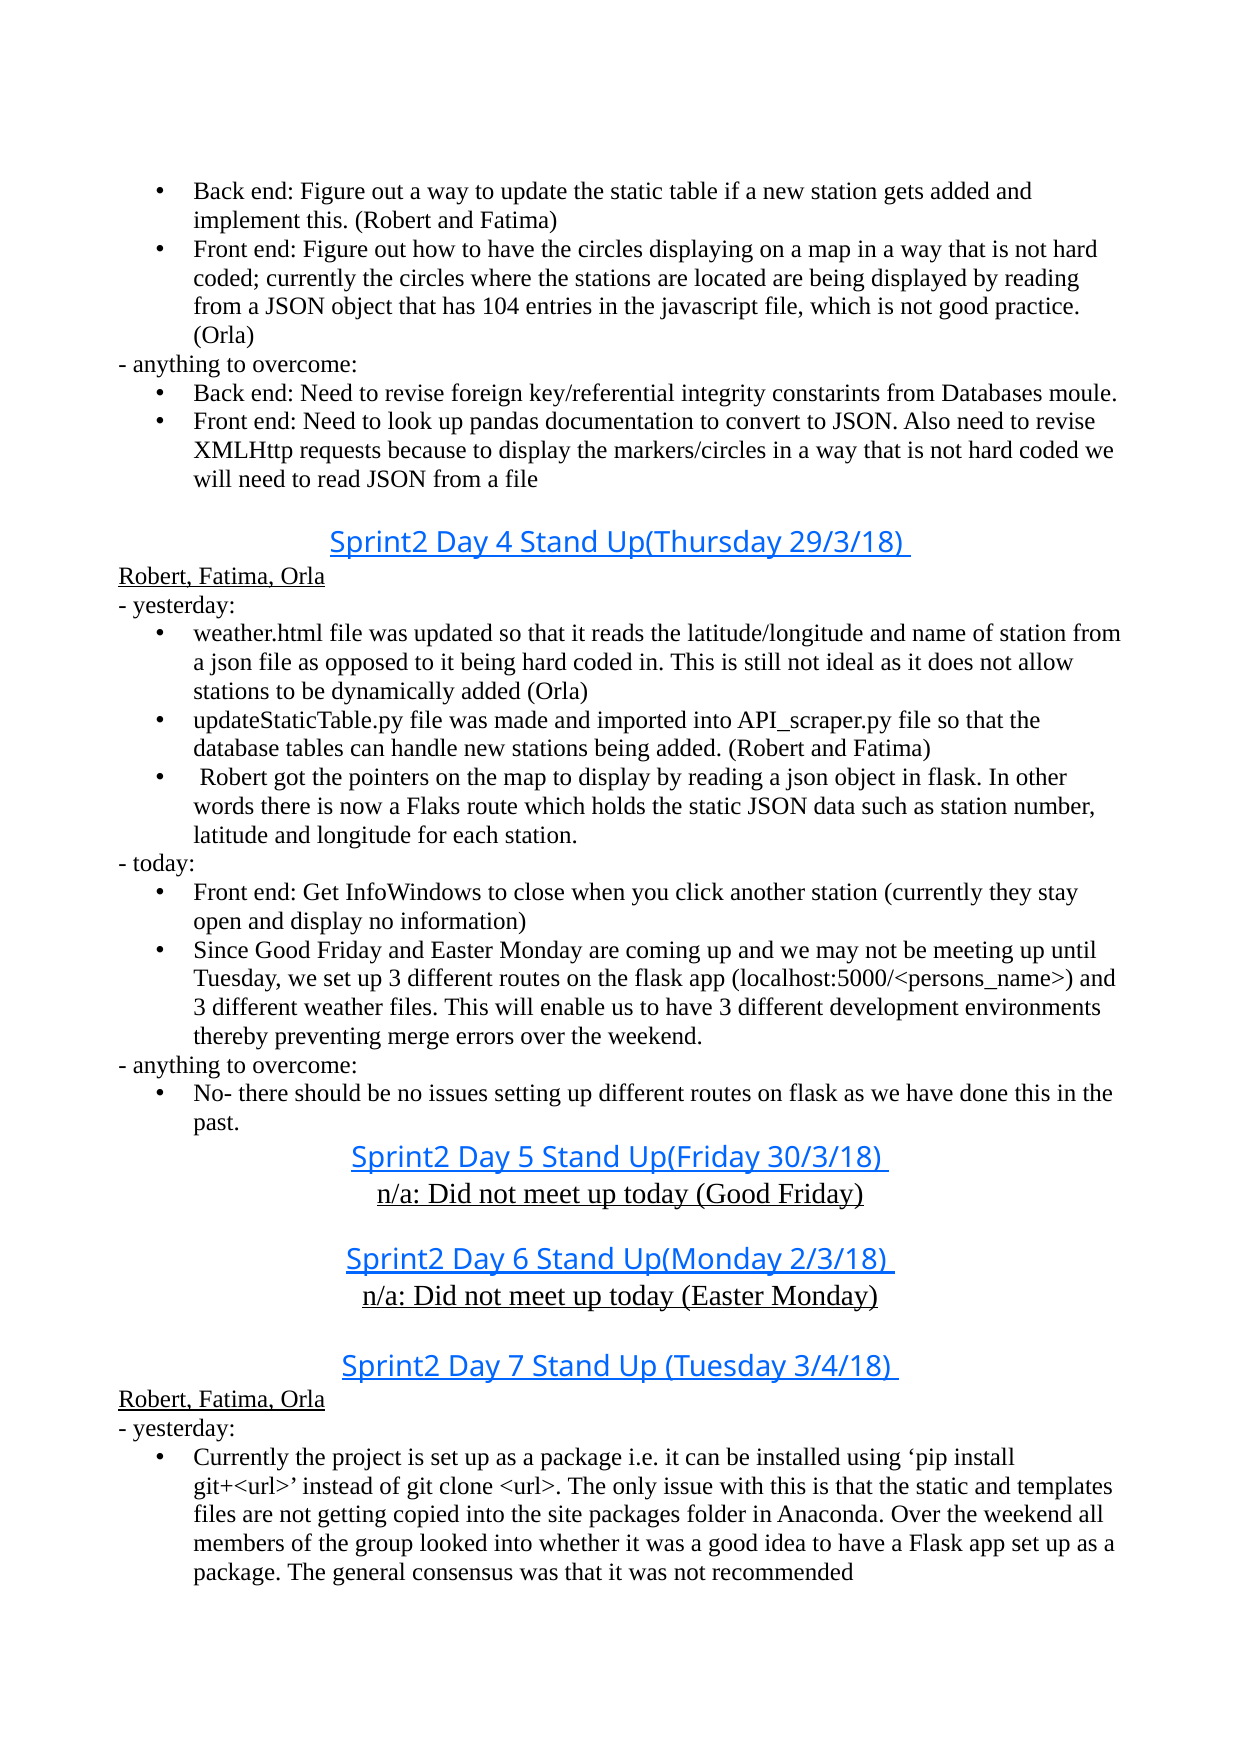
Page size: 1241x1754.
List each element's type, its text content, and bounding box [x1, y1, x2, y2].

list Robert got the pointers on the map to display by reading a json object in flask. In other words there is now a Flaks route which holds the static JSON data such as station number, latitude and longitude for each station. [156, 762, 1122, 848]
list Since Good Friday and Easter Monday are coming up and we may not be meeting up until Tuesday, we set up 3 different routes on the flask app (localhost:5000/<persons_name>) and 3 different weather files. This will enable us to have 3 different development environments thereby preventing merge errors over the weekend. [156, 935, 1122, 1050]
text Sprint2 Day 6 Stand Up(Monday 2/3/18) [118, 1238, 1122, 1278]
list updateStaticTable.py file was made and imported into API_scraper.py file so that the database tables can handle new stations being added. (Robert and Fatima) [156, 705, 1122, 762]
list weather.html file was updated so that it reads the latitude/longitude and name of station from a json file as opposed to it being hard coded in. This is still not ideal as it does not allow stations to be dynamically added (Orla) [156, 618, 1122, 705]
list Back end: Need to revise foreign key/referential integrity constarints from Databases moule. [156, 378, 1122, 406]
list No- there should be no issues setting up different routes on flask as we have done this in the past. [156, 1078, 1122, 1136]
text - yesterday: [118, 590, 1122, 618]
list Front end: Figure out how to have the circles displaying on a map in a way that is not hard coded; currently the circles where the stations are located are being displayed by reading from a JSON object that has 104 entries in the javascript file, which is not good practice. (Orla) [156, 234, 1122, 349]
text - today: [118, 848, 1122, 877]
list Back end: Figure out a way to update the static table if a new station gets added and implement this. (Robert and Fatima) [156, 176, 1122, 234]
text - anything to overcome: [118, 349, 1122, 378]
text n/a: Did not meet up today (Easter Monday) [118, 1278, 1122, 1311]
text Robert, Fatima, Orla [118, 1384, 1122, 1413]
text - anything to overcome: [118, 1050, 1122, 1078]
text Sprint2 Day 7 Stand Up (Tuesday 3/4/18) [118, 1345, 1122, 1384]
text n/a: Did not meet up today (Good Friday) [118, 1176, 1122, 1209]
text Sprint2 Day 5 Stand Up(Friday 30/3/18) [118, 1136, 1122, 1176]
list Front end: Need to look up pandas documentation to convert to JSON. Also need to revise XMLHttp requests because to display the markers/circles in a way that is not hard coded we will need to read JSON from a file [156, 406, 1122, 493]
text Robert, Fatima, Orla [118, 561, 1122, 590]
list Front end: Get InfoWindows to close when you click another station (currently they stay open and display no information) [156, 877, 1122, 935]
list Currently the project is set up as a package i.e. it can be installed using ‘pip install git+<url>’ instead of git clone <url>. The only issue with this is that the static and templates files are not getting copied into the site packages folder in Anaconda. Over the weekend all members of the group looked into whether it was a good idea to have a Flask app set up as a package. The general consensus was that it was not recommended [156, 1442, 1122, 1586]
text Sprint2 Day 4 Stand Up(Thursday 29/3/18) [118, 521, 1122, 561]
text - yesterday: [118, 1413, 1122, 1442]
